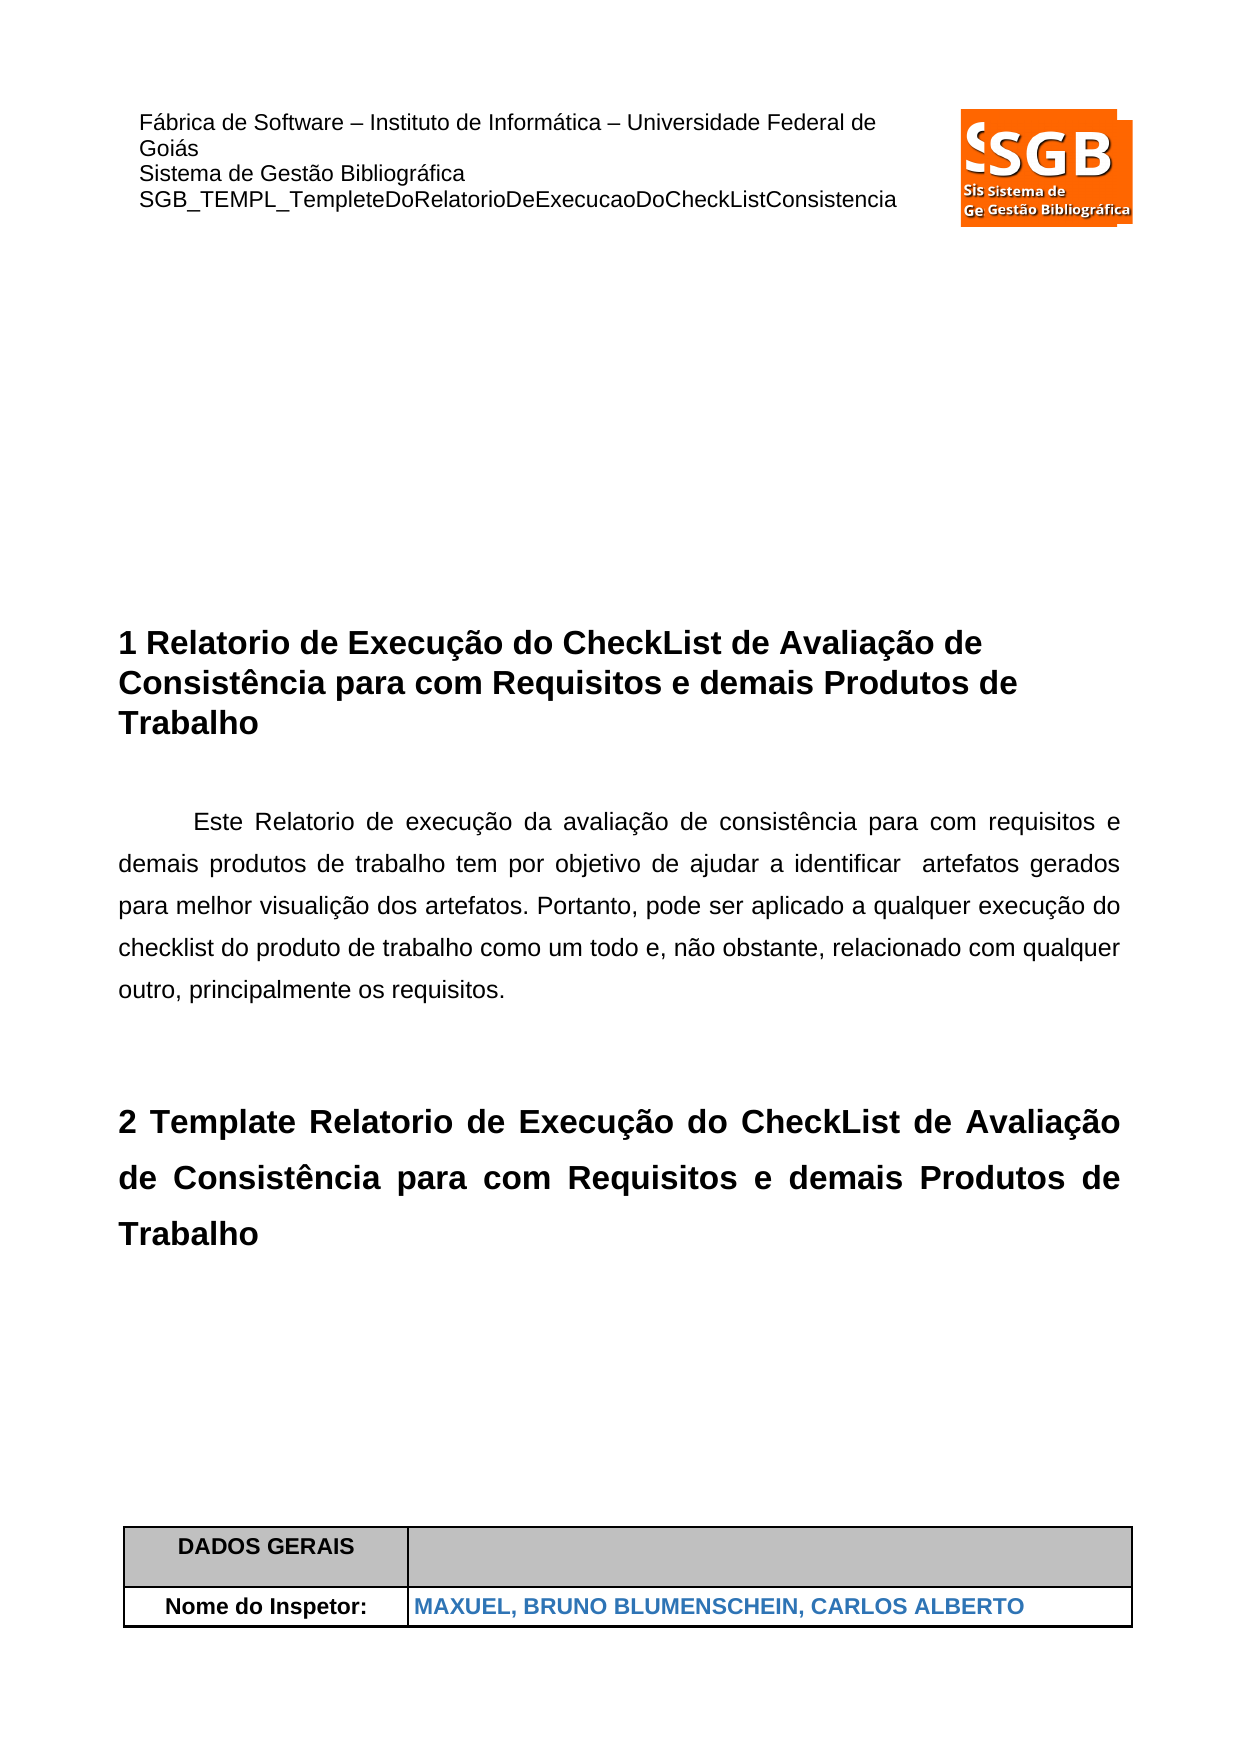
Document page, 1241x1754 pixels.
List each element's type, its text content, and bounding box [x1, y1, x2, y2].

table_cell Nome do Inspetor: [125, 1588, 407, 1625]
text Este Relatorio de execução da avaliação de consistência para com requisitos e demais produtos de trabalho tem por objetivo de ajudar a identificar artefatos gerados para melhor visualição dos artefatos. Portanto, pode ser aplicado a qualquer execução do checklist do produto de trabalho como um todo e, não obstante, relacionado com qualquer outro, principalmente os requisitos. [118, 808, 1122, 1003]
picture [960, 109, 1133, 227]
subtitle 1 Relatorio de Execução do CheckList de Avaliação de Consistência para com Requisitos e demais Produtos de Trabalho [118, 624, 1122, 742]
table_header DADOS GERAIS [125, 1528, 407, 1586]
table_header [409, 1528, 1131, 1586]
table_cell MAXUEL, BRUNO BLUMENSCHEIN, CARLOS ALBERTO [409, 1588, 1131, 1625]
text 2 Template Relatorio de Execução do CheckList de Avaliação de Consistência para com Requisitos e demais Produtos de Trabalho [118, 1103, 1122, 1252]
